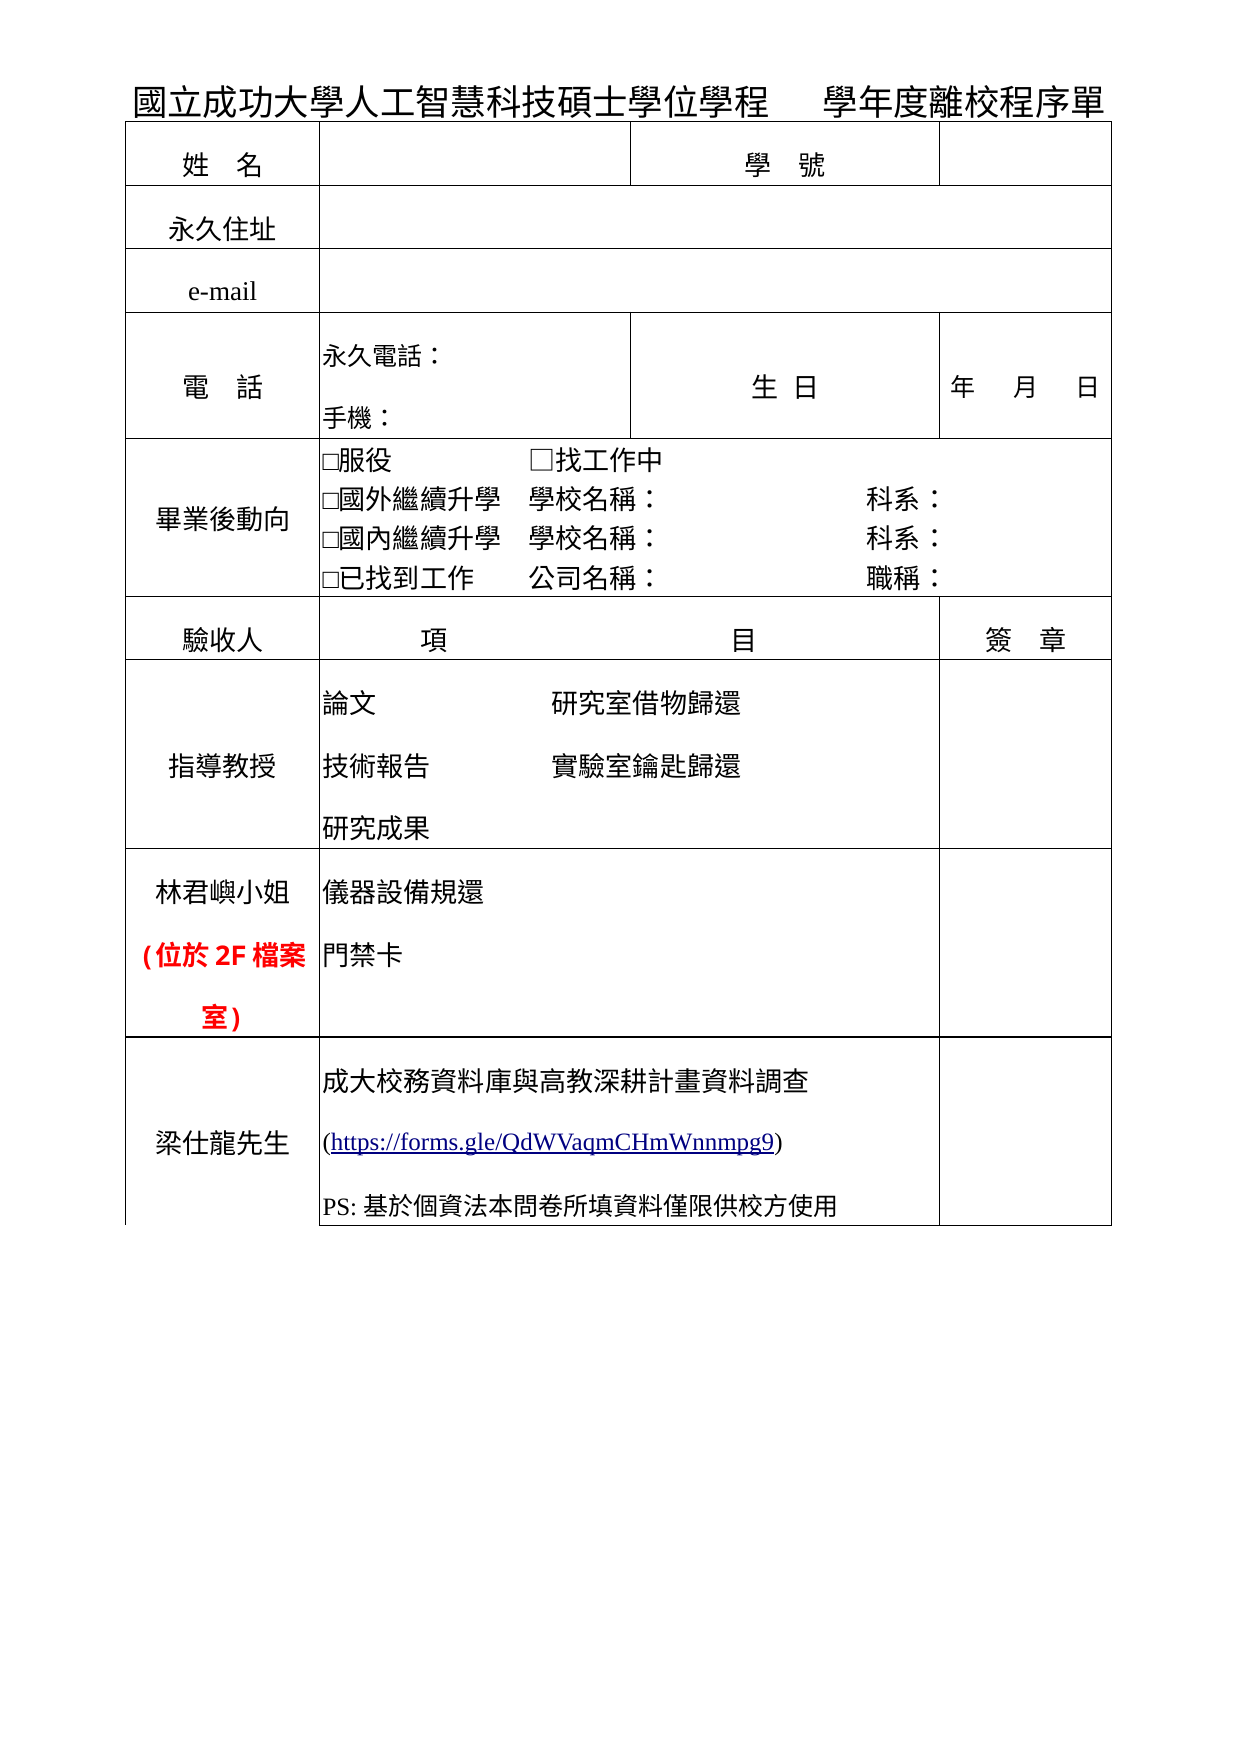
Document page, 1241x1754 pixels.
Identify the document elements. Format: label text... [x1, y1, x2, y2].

table_cell 成大校務資料庫與高教深耕計畫資料調查 (https://forms.gle/QdWVaqmCHmWnnmpg9) PS: 基於個資法本問卷所填資料僅限供校方使用 [320, 1038, 939, 1225]
text 國立成功大學人工智慧科技碩士學位學程 學年度離校程序單 [112, 58, 1125, 121]
table_cell [940, 660, 1111, 848]
table_cell 永久住址 [126, 186, 319, 248]
table_cell [320, 186, 1111, 248]
table_cell 永久電話： 手機： [320, 313, 630, 438]
table_cell 儀器設備規還 門禁卡 [320, 849, 939, 1036]
table_cell 電 話 [126, 313, 319, 438]
table_cell [320, 249, 1111, 312]
table_header 學 號 [631, 122, 939, 184]
table_cell [940, 849, 1111, 1036]
table_cell 生 日 [631, 313, 939, 438]
table_header [940, 122, 1111, 184]
table_cell 目 [549, 597, 939, 659]
table_cell [940, 1038, 1111, 1225]
table_cell 項 [320, 597, 548, 659]
table_cell 林君嶼小姐 (位於2F檔案室) [126, 849, 319, 1036]
table_cell 論文 技術報告 研究成果 [320, 660, 548, 848]
table_cell 梁仕龍先生 [126, 1038, 319, 1225]
table_cell 簽 章 [940, 597, 1111, 659]
table_cell 年 月 日 [940, 313, 1111, 438]
table_header 姓 名 [126, 122, 319, 184]
table_cell e-mail [126, 249, 319, 312]
table_header [320, 122, 630, 184]
table_cell 驗收人 [126, 597, 319, 659]
table_cell 研究室借物歸還 實驗室鑰匙歸還 [549, 660, 939, 848]
table_cell 畢業後動向 [126, 439, 319, 596]
table_cell □服役 □找工作中 □國外繼續升學 學校名稱： 科系： □國內繼續升學 學校名稱： 科系： □已找到工作 公司名稱： 職稱： [320, 439, 1111, 596]
table_cell 指導教授 [126, 660, 319, 848]
